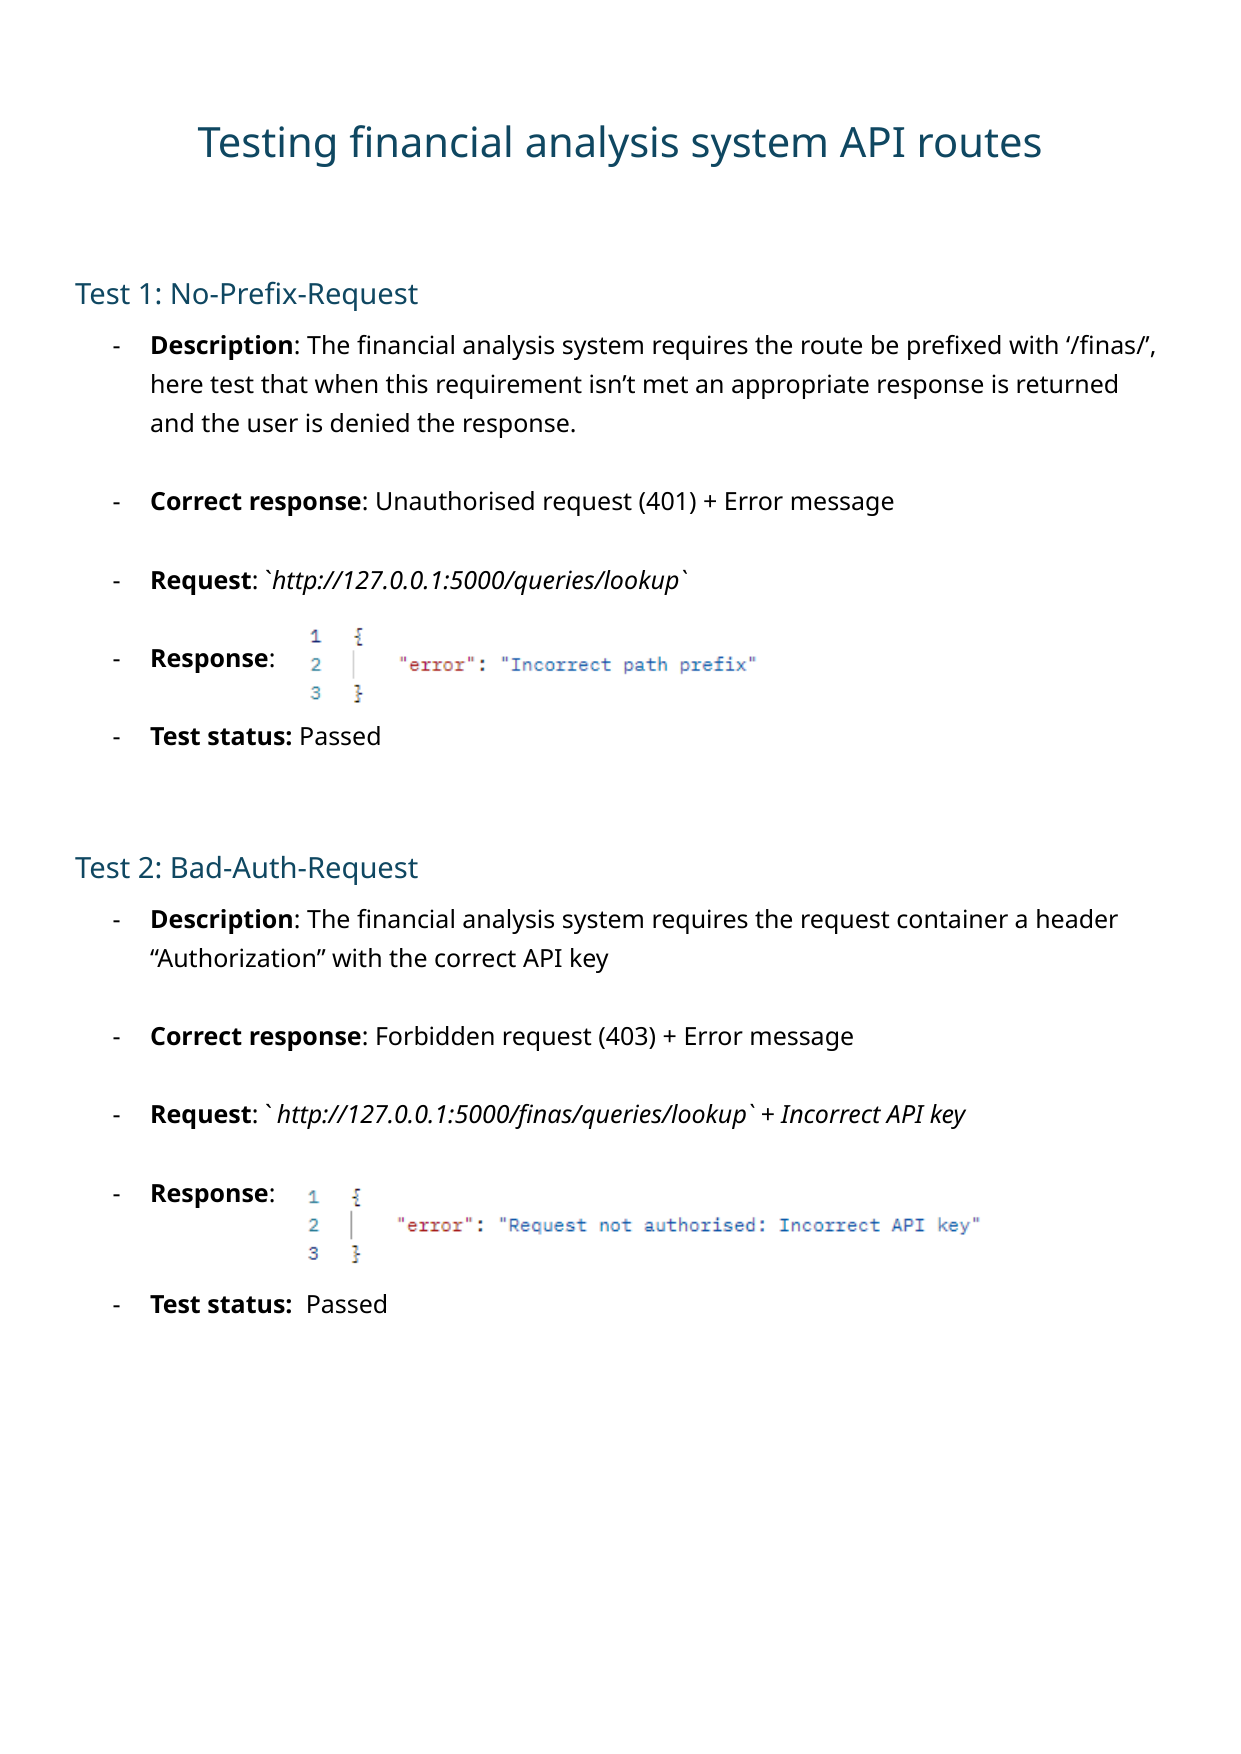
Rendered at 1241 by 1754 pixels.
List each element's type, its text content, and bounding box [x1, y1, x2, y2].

subtitle Test 2: Bad-Auth-Request [75, 847, 1165, 887]
list Response: [112, 641, 293, 675]
list Description: The financial analysis system requires the route be prefixed with ‘/finas/’, here test that when this requirement isn’t met an appropriate response is returned and the user is denied the response. [112, 327, 1165, 440]
list [808, 641, 1165, 675]
list Correct response: Forbidden request (403) + Error message [112, 1019, 1165, 1053]
list Request: ` http://127.0.0.1:5000/finas/queries/lookup` + Incorrect API key [112, 1097, 1165, 1131]
subtitle Testing financial analysis system API routes [75, 112, 1165, 169]
subtitle Test 1: No-Prefix-Request [75, 273, 1165, 313]
list Description: The financial analysis system requires the request container a header “Authorization” with the correct API key [112, 901, 1165, 974]
list Correct response: Unauthorised request (401) + Error message [112, 484, 1165, 518]
list Request: `http://127.0.0.1:5000/queries/lookup` [112, 562, 1165, 596]
list Test status: Passed [112, 719, 1165, 753]
list Test status: Passed [112, 1287, 1165, 1321]
list Response: [112, 1175, 1165, 1209]
